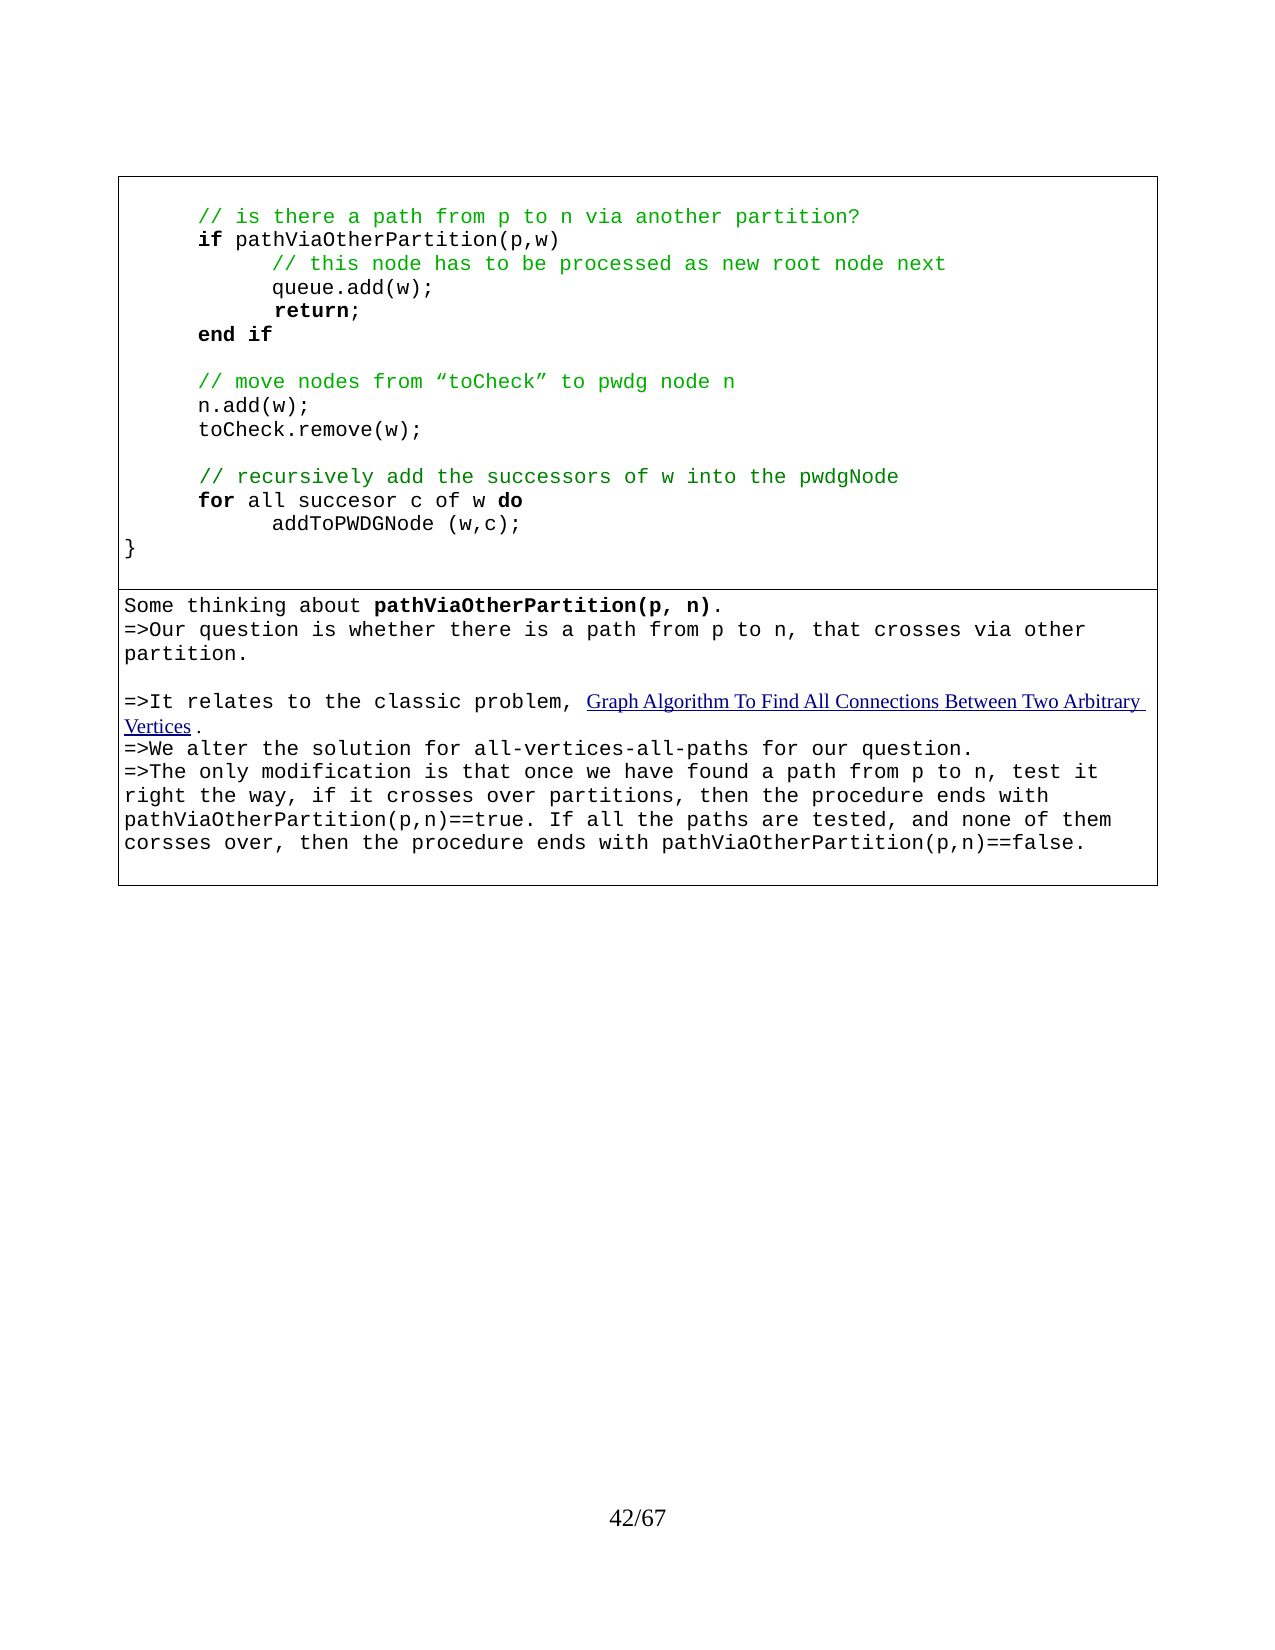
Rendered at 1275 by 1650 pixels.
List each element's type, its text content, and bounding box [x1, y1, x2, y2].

table_cell Some thinking about pathViaOtherPartition(p, n). =>Our question is whether there is a path from p to n, that crosses via other partition. =>It relates to the classic problem, Graph Algorithm To Find All Connections Between Two Arbitrary Vertices . =>We alter the solution for all-vertices-all-paths for our question. =>The only modification is that once we have found a path from p to n, test it right the way, if it crosses over partitions, then the procedure ends with pathViaOtherPartition(p,n)==true. If all the paths are tested, and none of them corsses over, then the procedure ends with pathViaOtherPartition(p,n)==false. [119, 590, 1157, 885]
table_cell // is there a path from p to n via another partition? if pathViaOtherPartition(p,w) // this node has to be processed as new root node next queue.add(w); return; end if // move nodes from “toCheck” to pwdg node n n.add(w); toCheck.remove(w); // recursively add the successors of w into the pwdgNode for all succesor c of w do addToPWDGNode (w,c); } [119, 177, 1157, 589]
